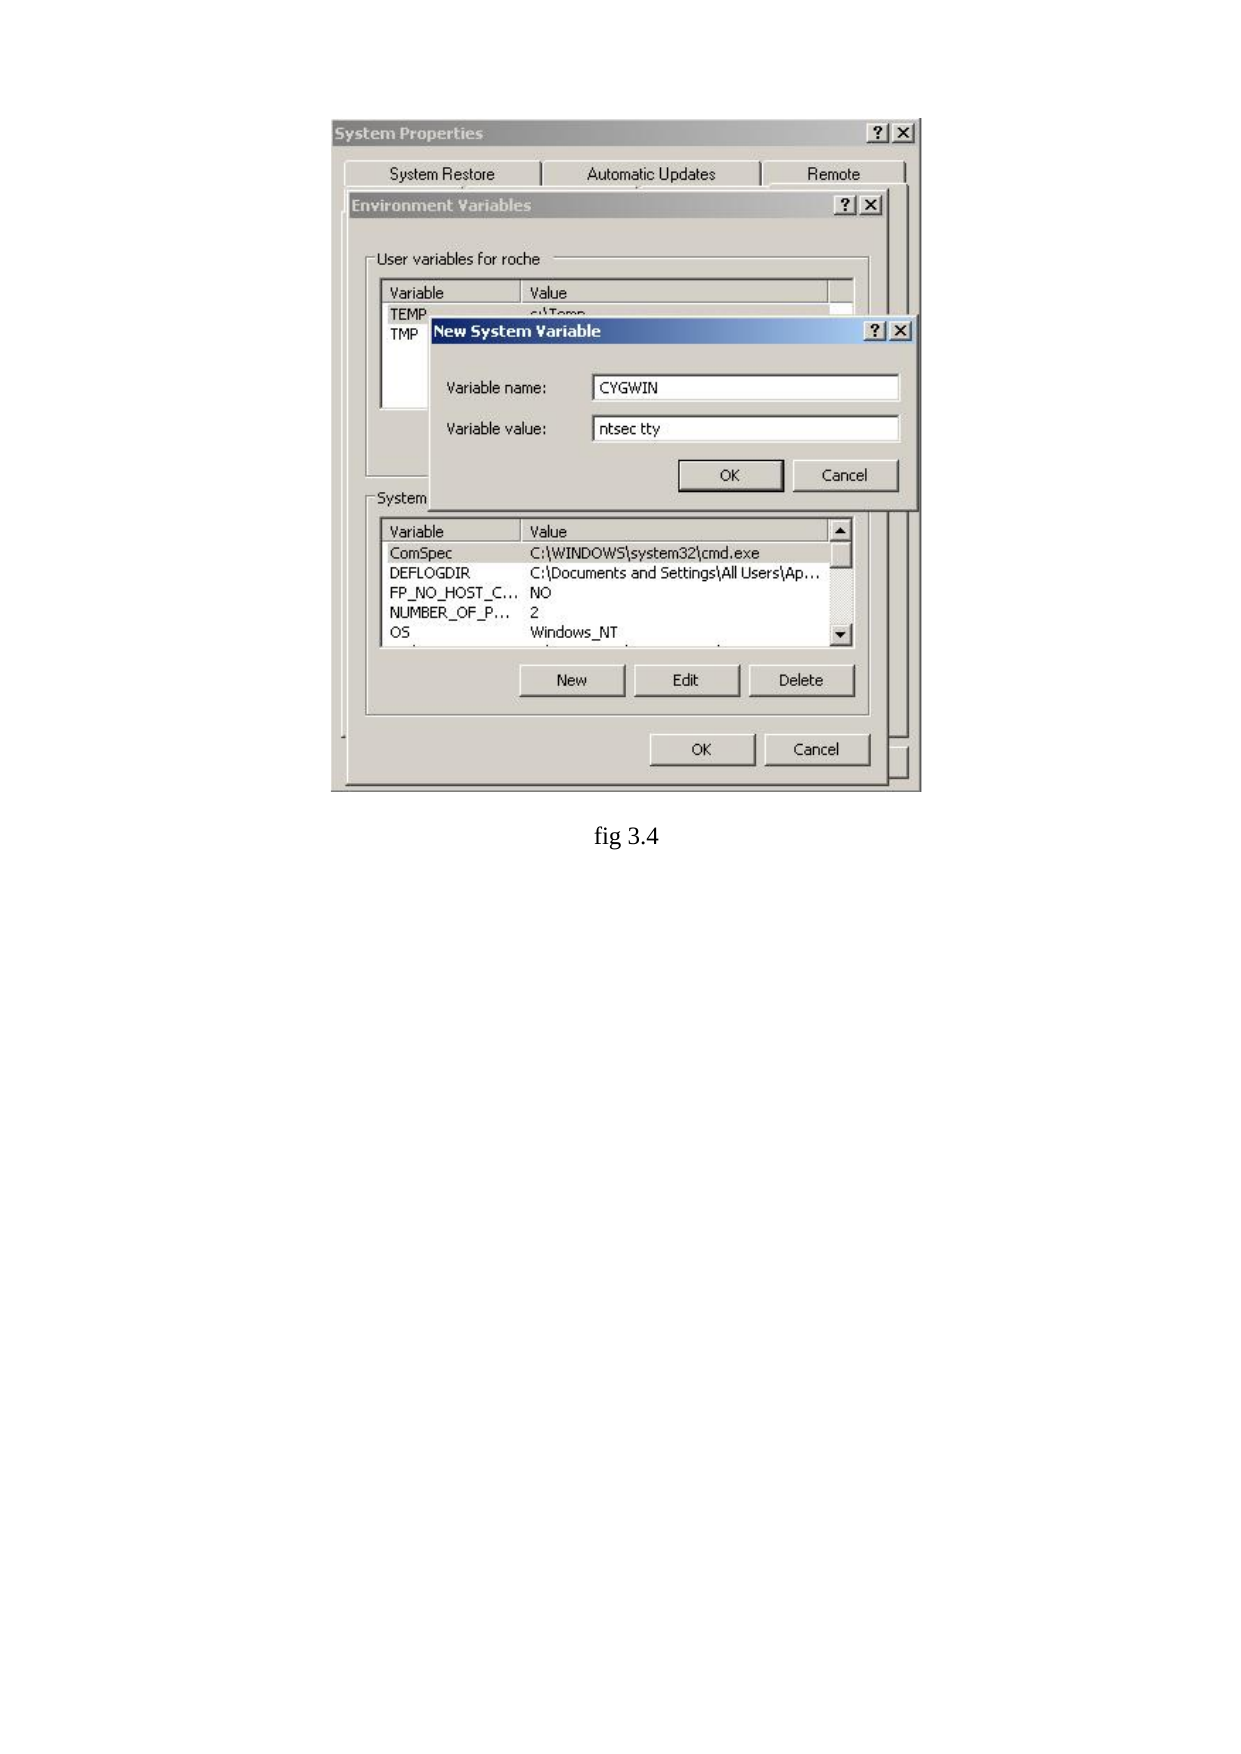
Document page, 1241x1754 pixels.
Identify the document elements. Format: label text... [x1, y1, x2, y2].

text fig 3.4 [118, 821, 1134, 849]
picture [330, 118, 922, 792]
